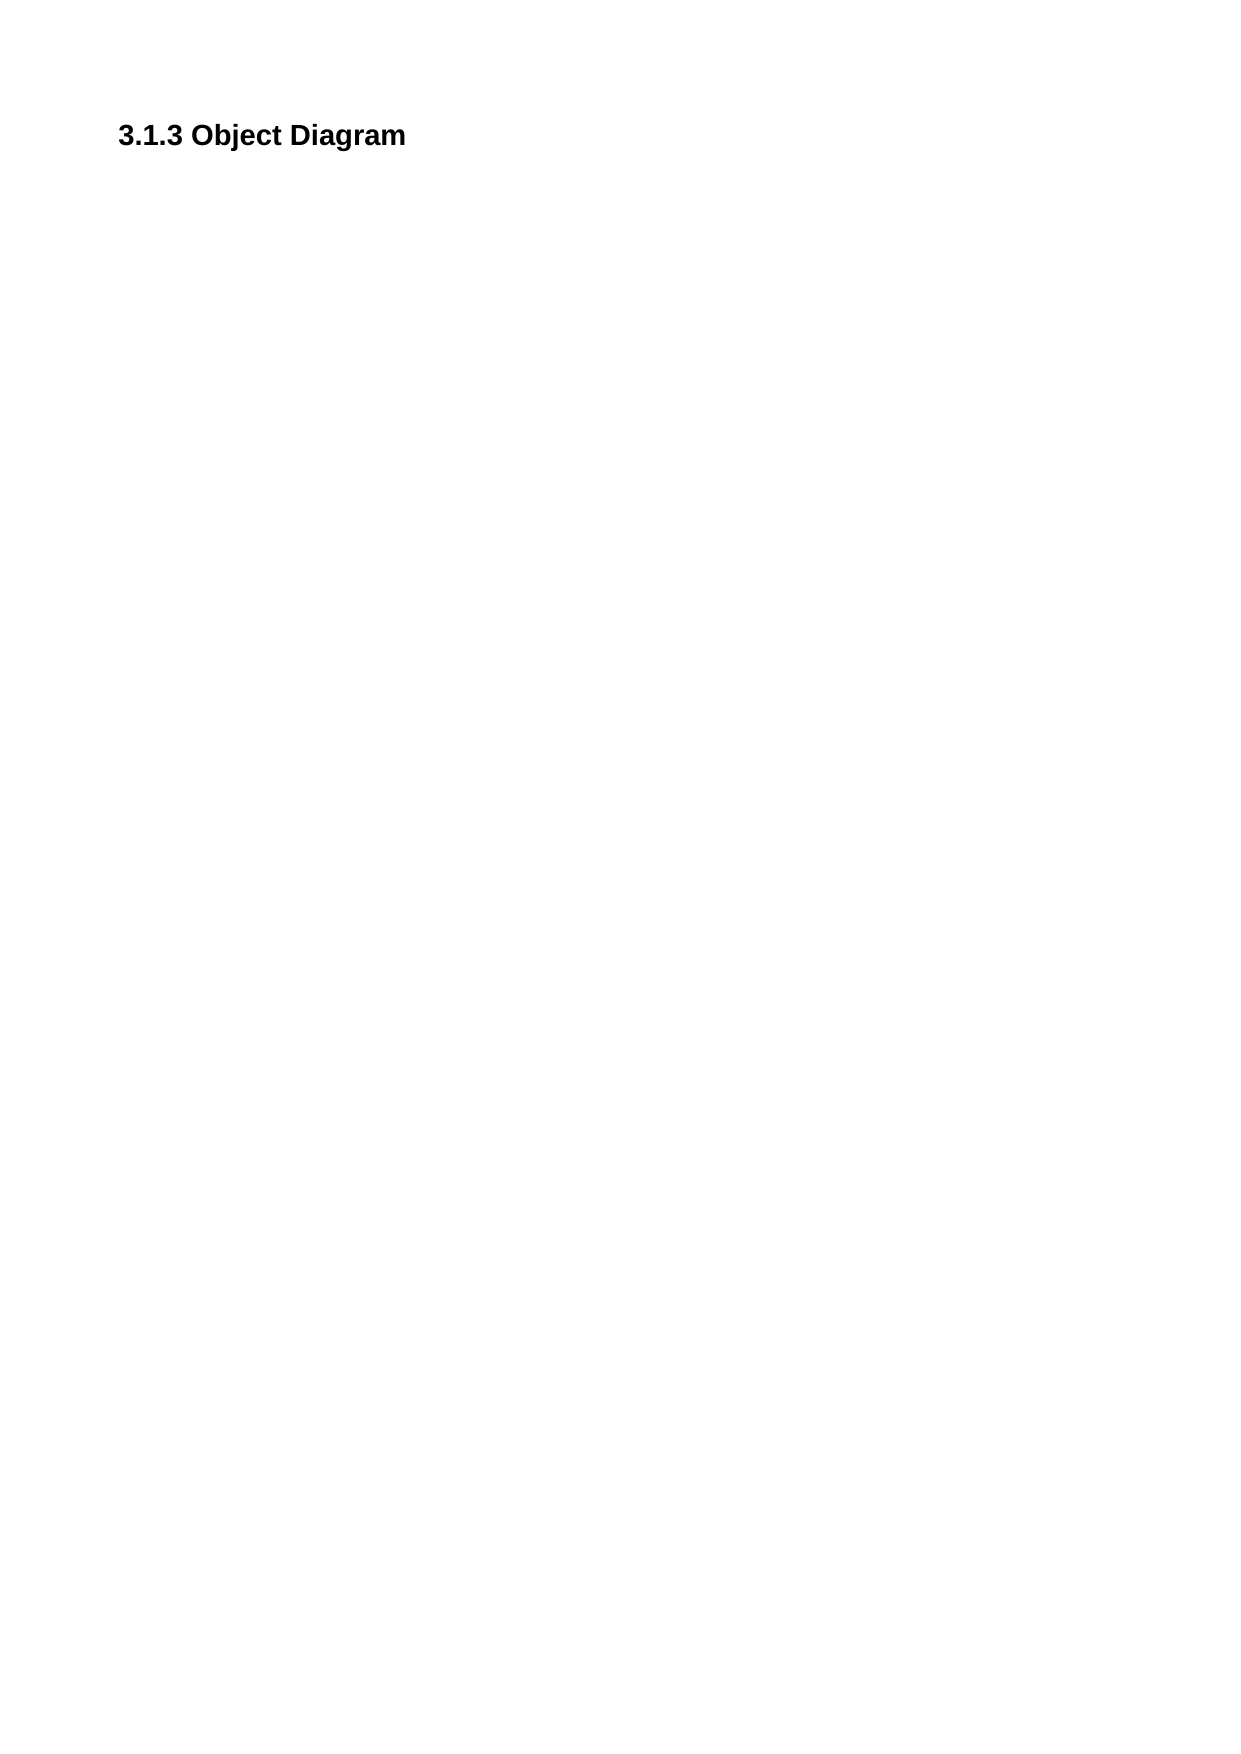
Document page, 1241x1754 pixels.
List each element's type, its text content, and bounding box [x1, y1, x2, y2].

subtitle 3.1.3 Object Diagram [118, 118, 1122, 152]
